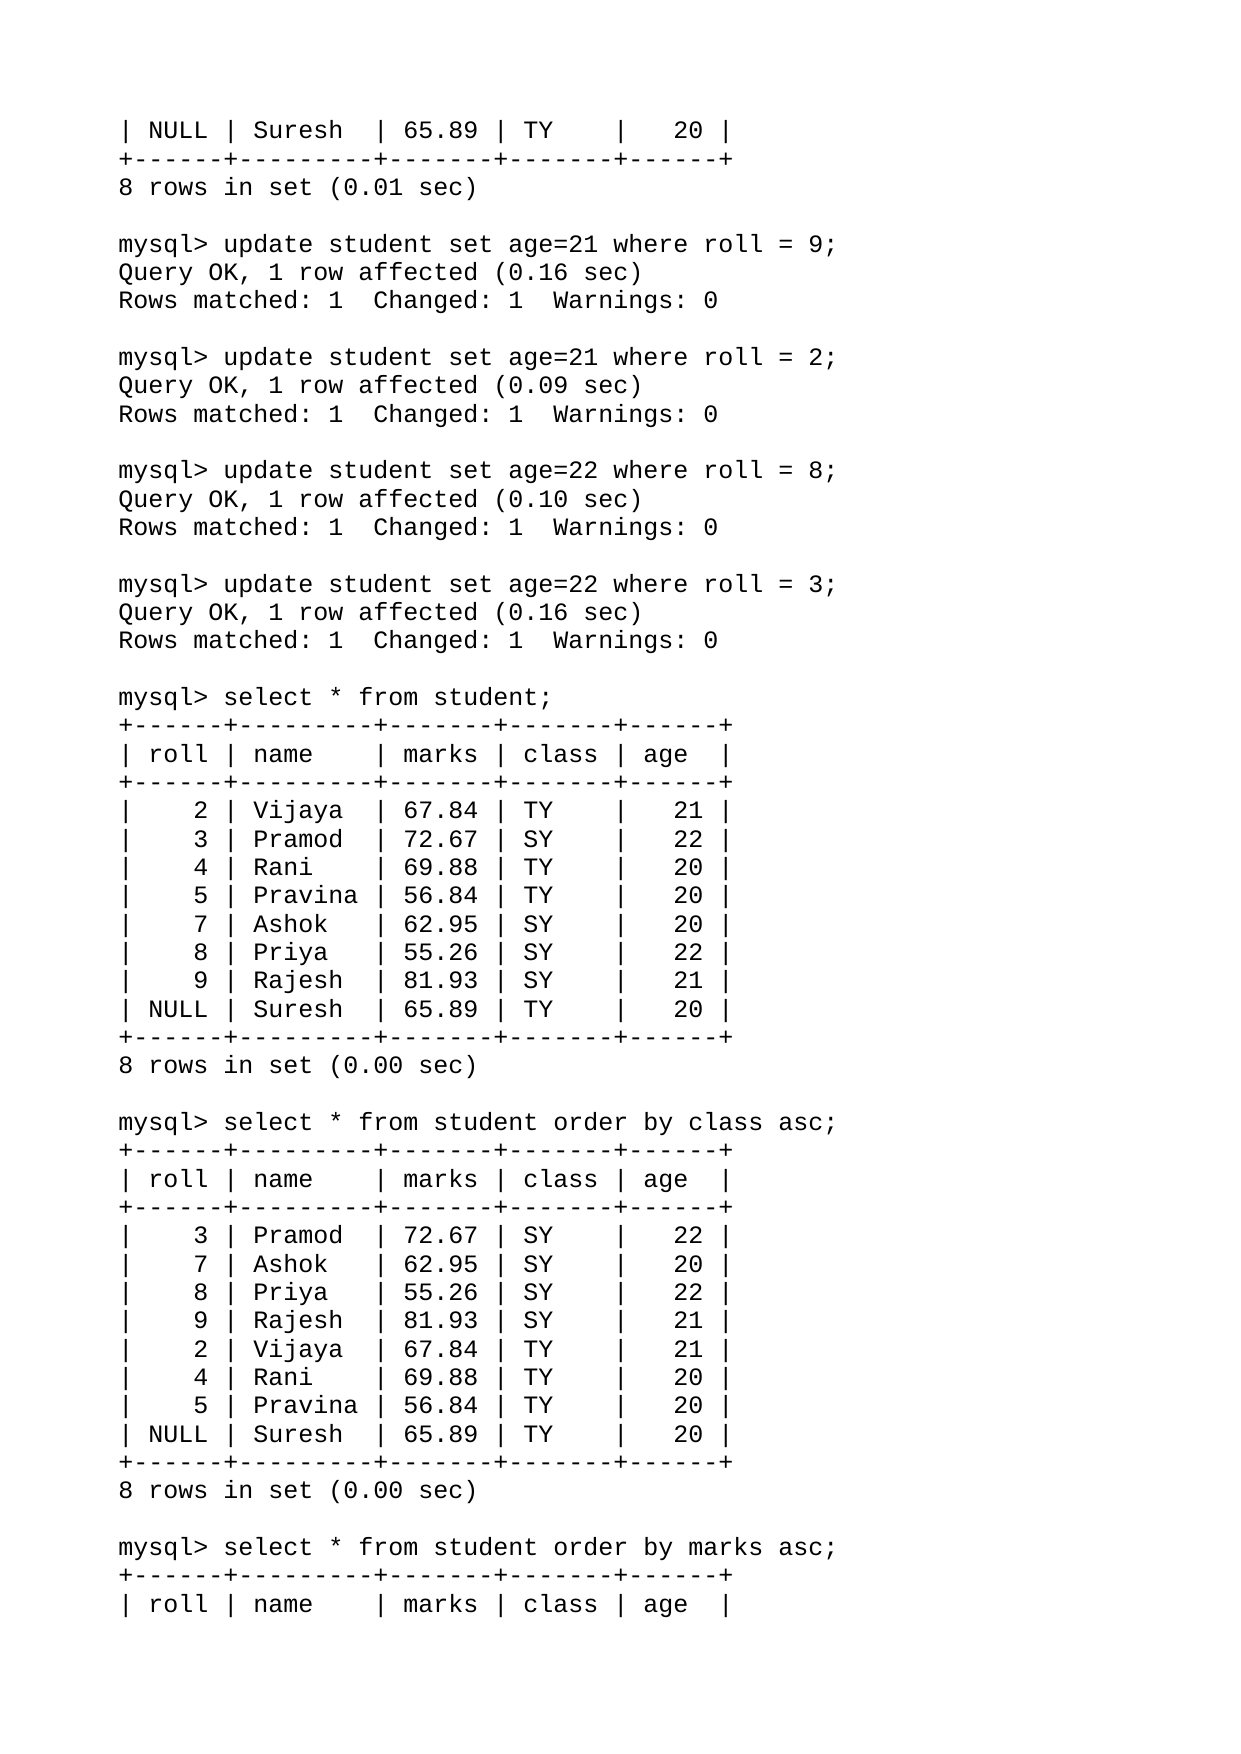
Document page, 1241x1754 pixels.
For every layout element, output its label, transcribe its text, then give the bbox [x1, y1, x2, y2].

text mysql> select * from student order by marks asc; [118, 1535, 1122, 1563]
text mysql> select * from student order by class asc; [118, 1110, 1122, 1138]
text +------+---------+-------+-------+------+ [118, 713, 1122, 741]
text mysql> select * from student; [118, 685, 1122, 713]
text | 9 | Rajesh | 81.93 | SY | 21 | [118, 1308, 1122, 1336]
text | NULL | Suresh | 65.89 | TY | 20 | [118, 996, 1122, 1025]
text +------+---------+-------+-------+------+ [118, 1138, 1122, 1166]
text Rows matched: 1 Changed: 1 Warnings: 0 [118, 628, 1122, 656]
text +------+---------+-------+-------+------+ [118, 1025, 1122, 1053]
text | 7 | Ashok | 62.95 | SY | 20 | [118, 911, 1122, 940]
text +------+---------+-------+-------+------+ [118, 146, 1122, 175]
text 8 rows in set (0.00 sec) [118, 1478, 1122, 1506]
text | NULL | Suresh | 65.89 | TY | 20 | [118, 1421, 1122, 1450]
text +------+---------+-------+-------+------+ [118, 770, 1122, 798]
text mysql> update student set age=21 where roll = 9; [118, 231, 1122, 260]
text | 8 | Priya | 55.26 | SY | 22 | [118, 1280, 1122, 1308]
text | roll | name | marks | class | age | [118, 1591, 1122, 1620]
text Rows matched: 1 Changed: 1 Warnings: 0 [118, 288, 1122, 316]
text Query OK, 1 row affected (0.16 sec) [118, 600, 1122, 628]
text +------+---------+-------+-------+------+ [118, 1563, 1122, 1591]
text | 4 | Rani | 69.88 | TY | 20 | [118, 1365, 1122, 1393]
text Query OK, 1 row affected (0.10 sec) [118, 486, 1122, 515]
text mysql> update student set age=22 where roll = 8; [118, 458, 1122, 486]
text | 8 | Priya | 55.26 | SY | 22 | [118, 940, 1122, 968]
text mysql> update student set age=21 where roll = 2; [118, 345, 1122, 373]
text | 3 | Pramod | 72.67 | SY | 22 | [118, 1223, 1122, 1251]
text Query OK, 1 row affected (0.16 sec) [118, 260, 1122, 288]
text | 4 | Rani | 69.88 | TY | 20 | [118, 855, 1122, 883]
text mysql> update student set age=22 where roll = 3; [118, 571, 1122, 600]
text 8 rows in set (0.00 sec) [118, 1053, 1122, 1081]
text | 5 | Pravina | 56.84 | TY | 20 | [118, 883, 1122, 911]
text Query OK, 1 row affected (0.09 sec) [118, 373, 1122, 401]
text | 5 | Pravina | 56.84 | TY | 20 | [118, 1393, 1122, 1421]
text 8 rows in set (0.01 sec) [118, 175, 1122, 203]
text | roll | name | marks | class | age | [118, 741, 1122, 770]
text | NULL | Suresh | 65.89 | TY | 20 | [118, 118, 1122, 146]
text +------+---------+-------+-------+------+ [118, 1195, 1122, 1223]
text | 2 | Vijaya | 67.84 | TY | 21 | [118, 798, 1122, 826]
text | 7 | Ashok | 62.95 | SY | 20 | [118, 1251, 1122, 1280]
text | 9 | Rajesh | 81.93 | SY | 21 | [118, 968, 1122, 996]
text | 3 | Pramod | 72.67 | SY | 22 | [118, 826, 1122, 855]
text Rows matched: 1 Changed: 1 Warnings: 0 [118, 401, 1122, 430]
text +------+---------+-------+-------+------+ [118, 1450, 1122, 1478]
text | 2 | Vijaya | 67.84 | TY | 21 | [118, 1336, 1122, 1365]
text Rows matched: 1 Changed: 1 Warnings: 0 [118, 515, 1122, 543]
text | roll | name | marks | class | age | [118, 1166, 1122, 1195]
